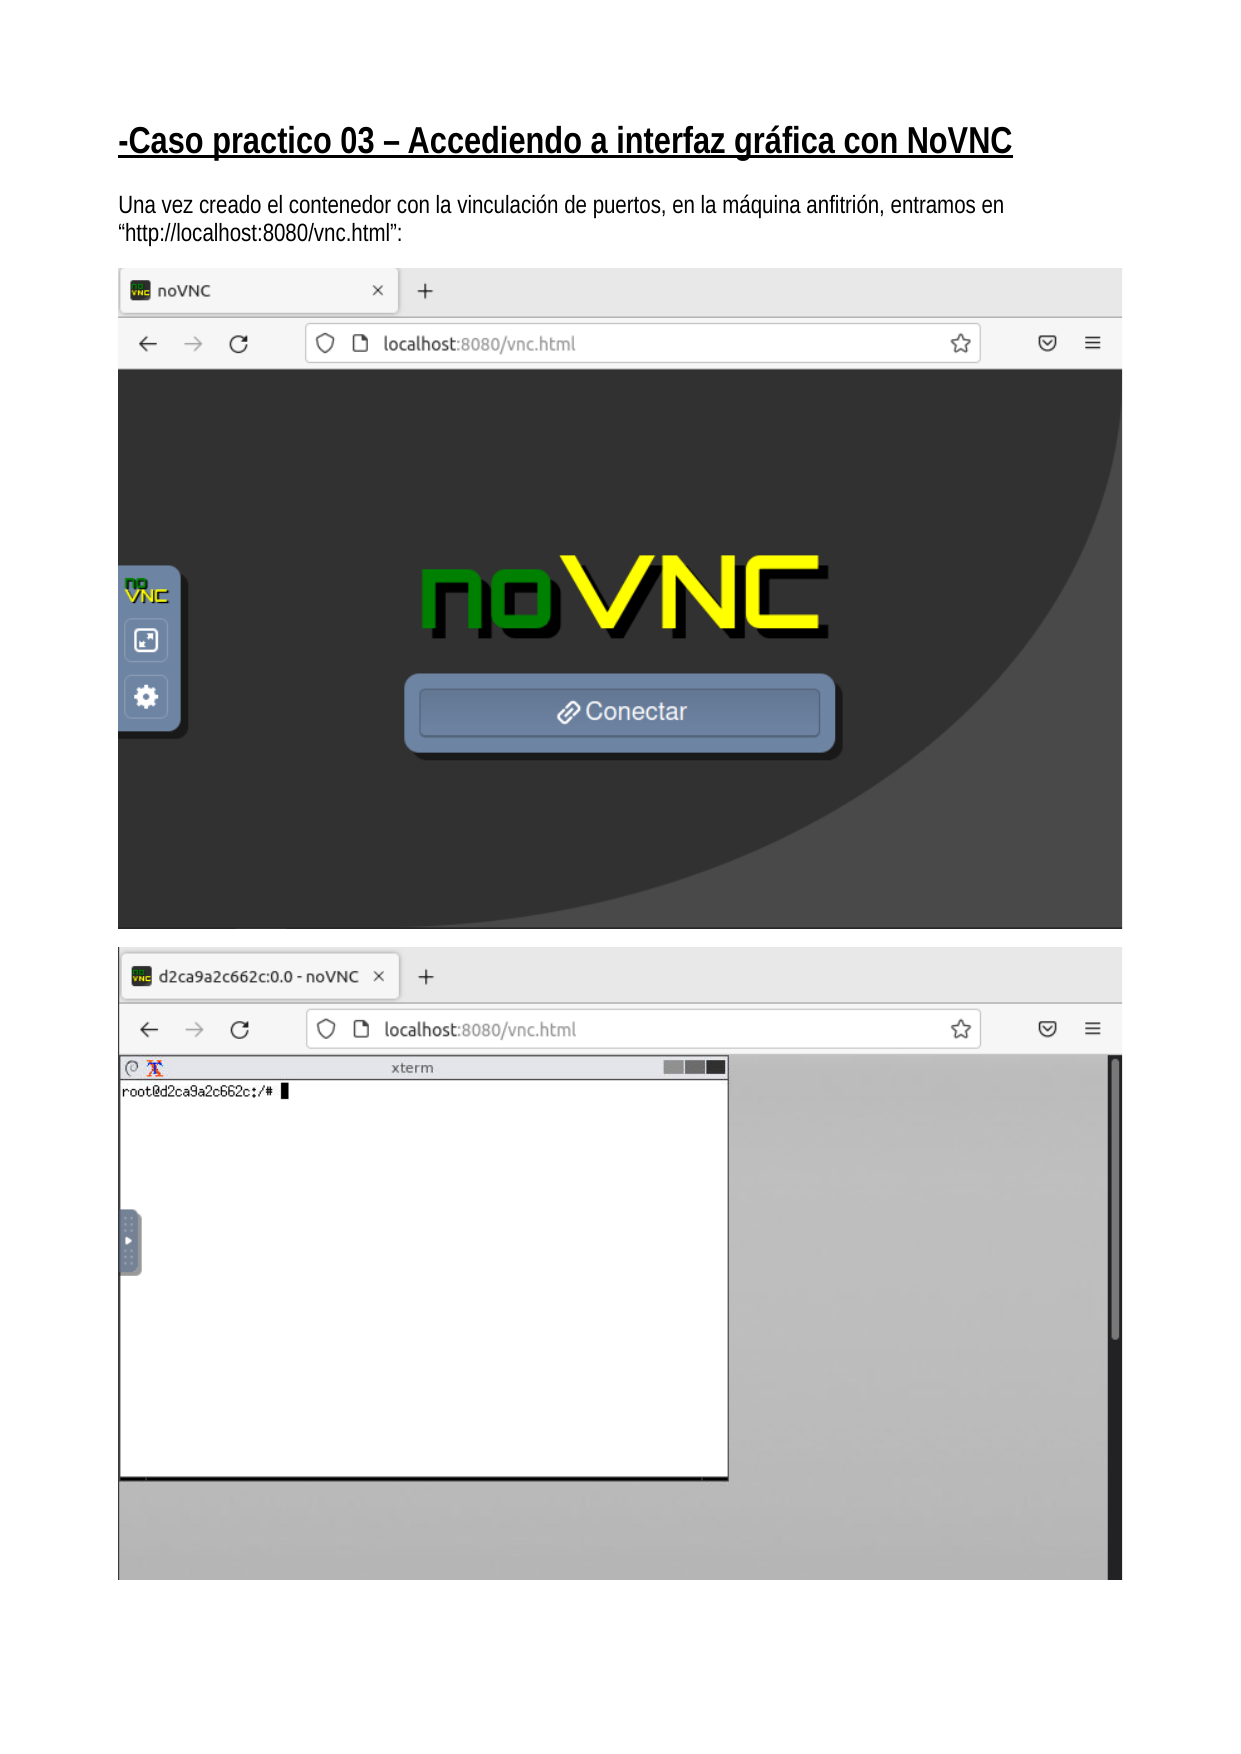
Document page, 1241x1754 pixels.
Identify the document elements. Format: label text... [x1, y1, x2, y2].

text -Caso practico 03 – Accediendo a interfaz gráfica con NoVNC [118, 118, 1122, 161]
picture [118, 947, 1123, 1580]
text Una vez creado el contenedor con la vinculación de puertos, en la máquina anfitrión, entramos en “http://localhost:8080/vnc.html”: [118, 190, 1122, 247]
picture [118, 268, 1123, 929]
